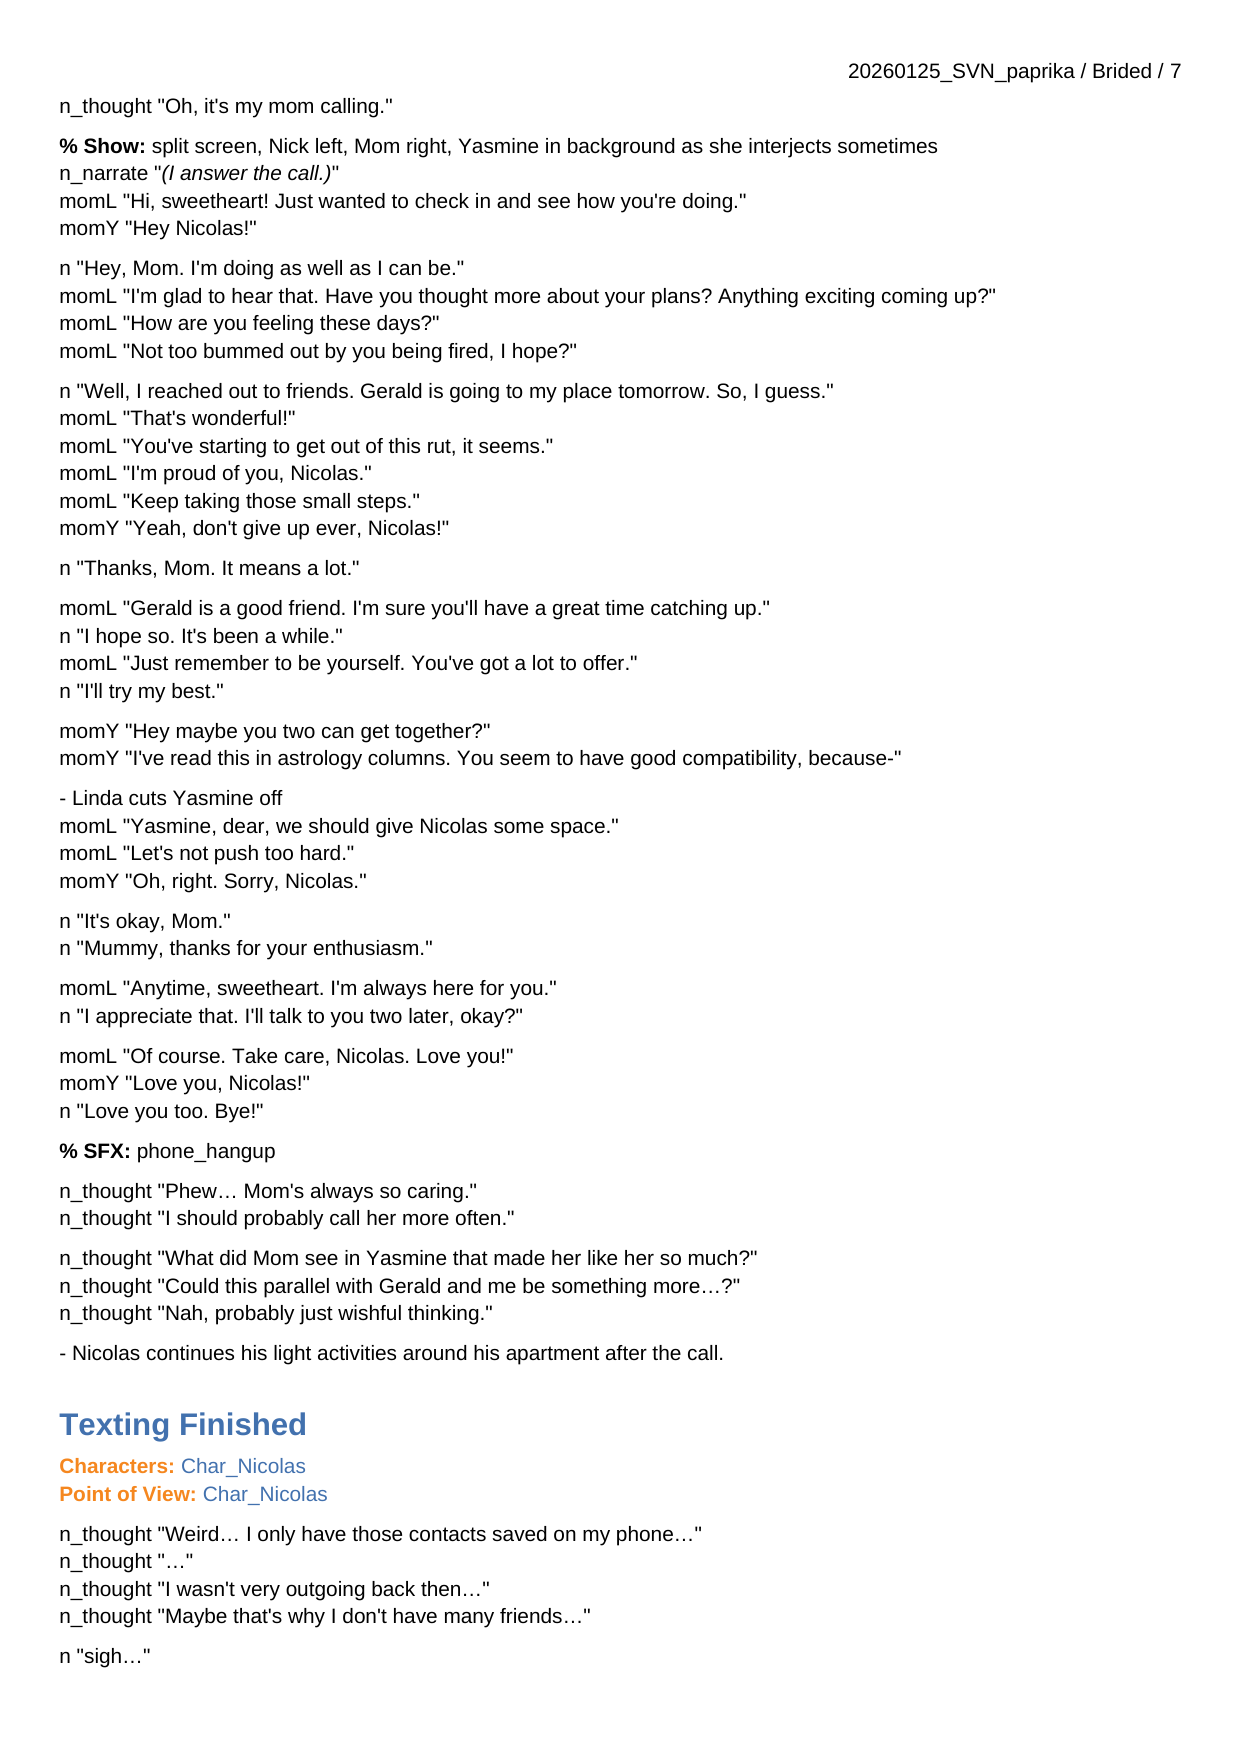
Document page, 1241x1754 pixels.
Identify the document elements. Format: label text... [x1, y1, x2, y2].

text n "Thanks, Mom. It means a lot." [59, 556, 1181, 580]
text n "Hey, Mom. I'm doing as well as I can be." momL "I'm glad to hear that. Have you thought more about your plans? Anything exciting coming up?" momL "How are you feeling these days?" momL "Not too bummed out by you being fired, I hope?" [59, 256, 1181, 362]
text Characters: Char_Nicolas [59, 1454, 1181, 1478]
text % Show: split screen, Nick left, Mom right, Yasmine in background as she interjects sometimes n_narrate "(I answer the call.)" momL "Hi, sweetheart! Just wanted to check in and see how you're doing." momY "Hey Nicolas!" [59, 133, 1181, 240]
text - Linda cuts Yasmine off momL "Yasmine, dear, we should give Nicolas some space." momL "Let's not push too hard." momY "Oh, right. Sorry, Nicolas." [59, 786, 1181, 892]
text momL "Of course. Take care, Nicolas. Love you!" momY "Love you, Nicolas!" n "Love you too. Bye!" [59, 1043, 1181, 1122]
text - Nicolas continues his light activities around his apartment after the call. [59, 1341, 1181, 1365]
text momL "Gerald is a good friend. I'm sure you'll have a great time catching up." n "I hope so. It's been a while." momL "Just remember to be yourself. You've got a lot to offer." n "I'll try my best." [59, 596, 1181, 702]
text n_thought "Oh, it's my mom calling." [59, 93, 1181, 117]
text n_thought "Phew… Mom's always so caring." n_thought "I should probably call her more often." [59, 1178, 1181, 1230]
text Point of View: Char_Nicolas [59, 1482, 1181, 1506]
text n "Well, I reached out to friends. Gerald is going to my place tomorrow. So, I guess." momL "That's wonderful!" momL "You've starting to get out of this rut, it seems." momL "I'm proud of you, Nicolas." momL "Keep taking those small steps." momY "Yeah, don't give up ever, Nicolas!" [59, 378, 1181, 540]
text momY "Hey maybe you two can get together?" momY "I've read this in astrology columns. You seem to have good compatibility, because-" [59, 718, 1181, 770]
subtitle Texting Finished [59, 1406, 1181, 1442]
text n_thought "Weird… I only have those contacts saved on my phone…" n_thought "…" n_thought "I wasn't very outgoing back then…" n_thought "Maybe that's why I don't have many friends…" [59, 1522, 1181, 1628]
text n "sigh…" [59, 1644, 1181, 1668]
text n_thought "What did Mom see in Yasmine that made her like her so much?" n_thought "Could this parallel with Gerald and me be something more…?" n_thought "Nah, probably just wishful thinking." [59, 1246, 1181, 1325]
text momL "Anytime, sweetheart. I'm always here for you." n "I appreciate that. I'll talk to you two later, okay?" [59, 976, 1181, 1027]
text % SFX: phone_hangup [59, 1138, 1181, 1162]
text n "It's okay, Mom." n "Mummy, thanks for your enthusiasm." [59, 908, 1181, 960]
